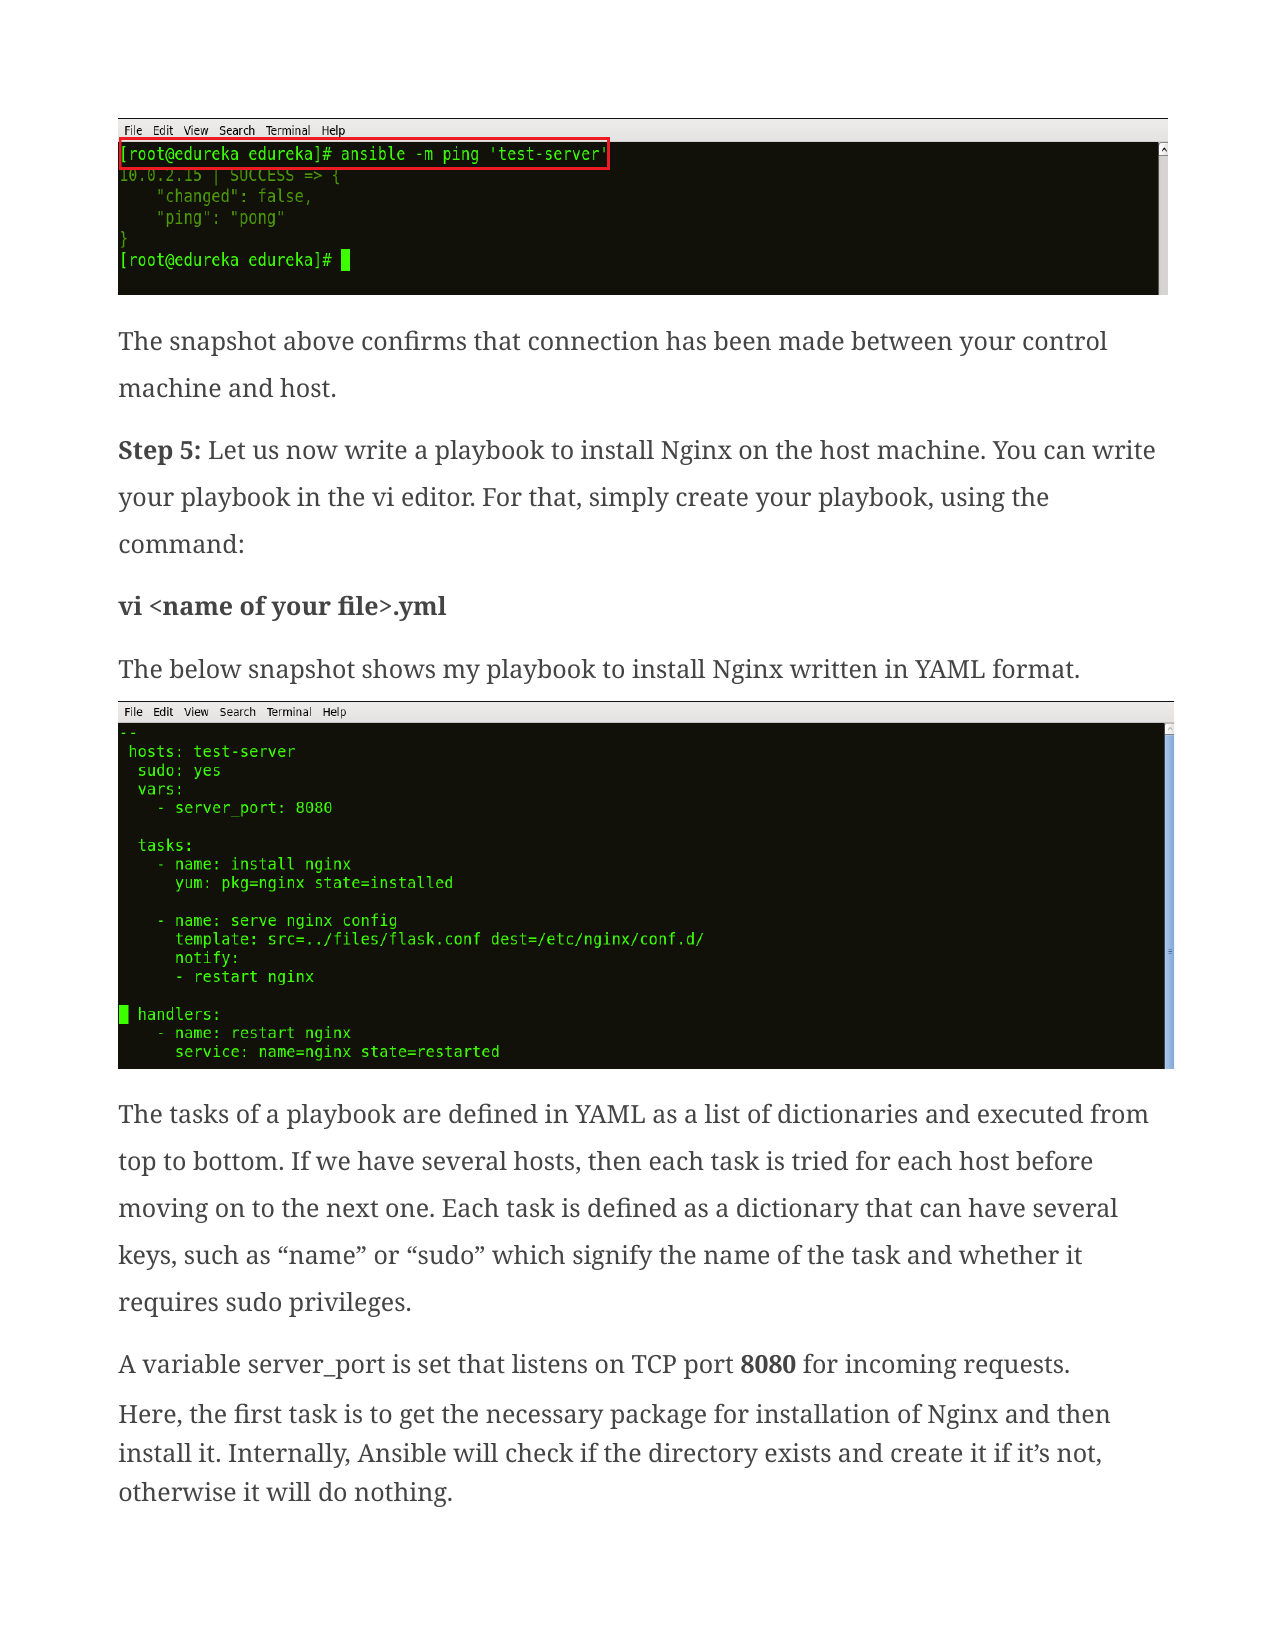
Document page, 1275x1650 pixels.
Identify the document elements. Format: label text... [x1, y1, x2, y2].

text Step 5: Let us now write a playbook to install Nginx on the host machine. You can write your playbook in the vi editor. For that, simply create your playbook, using the command: [118, 420, 1157, 561]
picture [118, 118, 1168, 295]
text Here, the first task is to get the necessary package for installation of Nginx and then install it. Internally, Ansible will check if the directory exists and create it if it’s not, otherwise it will do nothing. [118, 1396, 1157, 1509]
text A variable server_port is set that listens on TCP port 8080 for incoming requests. [118, 1334, 1157, 1381]
text vi <name of your file>.yml [118, 576, 1157, 623]
text The snapshot above confirms that connection has been made between your control machine and host. [118, 311, 1157, 404]
picture [118, 701, 1175, 1069]
text The tasks of a playbook are defined in YAML as a list of dictionaries and executed from top to bottom. If we have several hosts, then each task is tried for each host before moving on to the next one. Each task is defined as a dictionary that can have several keys, such as “name” or “sudo” which signify the name of the task and whether it requires sudo privileges. [118, 1084, 1157, 1318]
text The below snapshot shows my playbook to install Nginx written in YAML format. [118, 639, 1157, 686]
